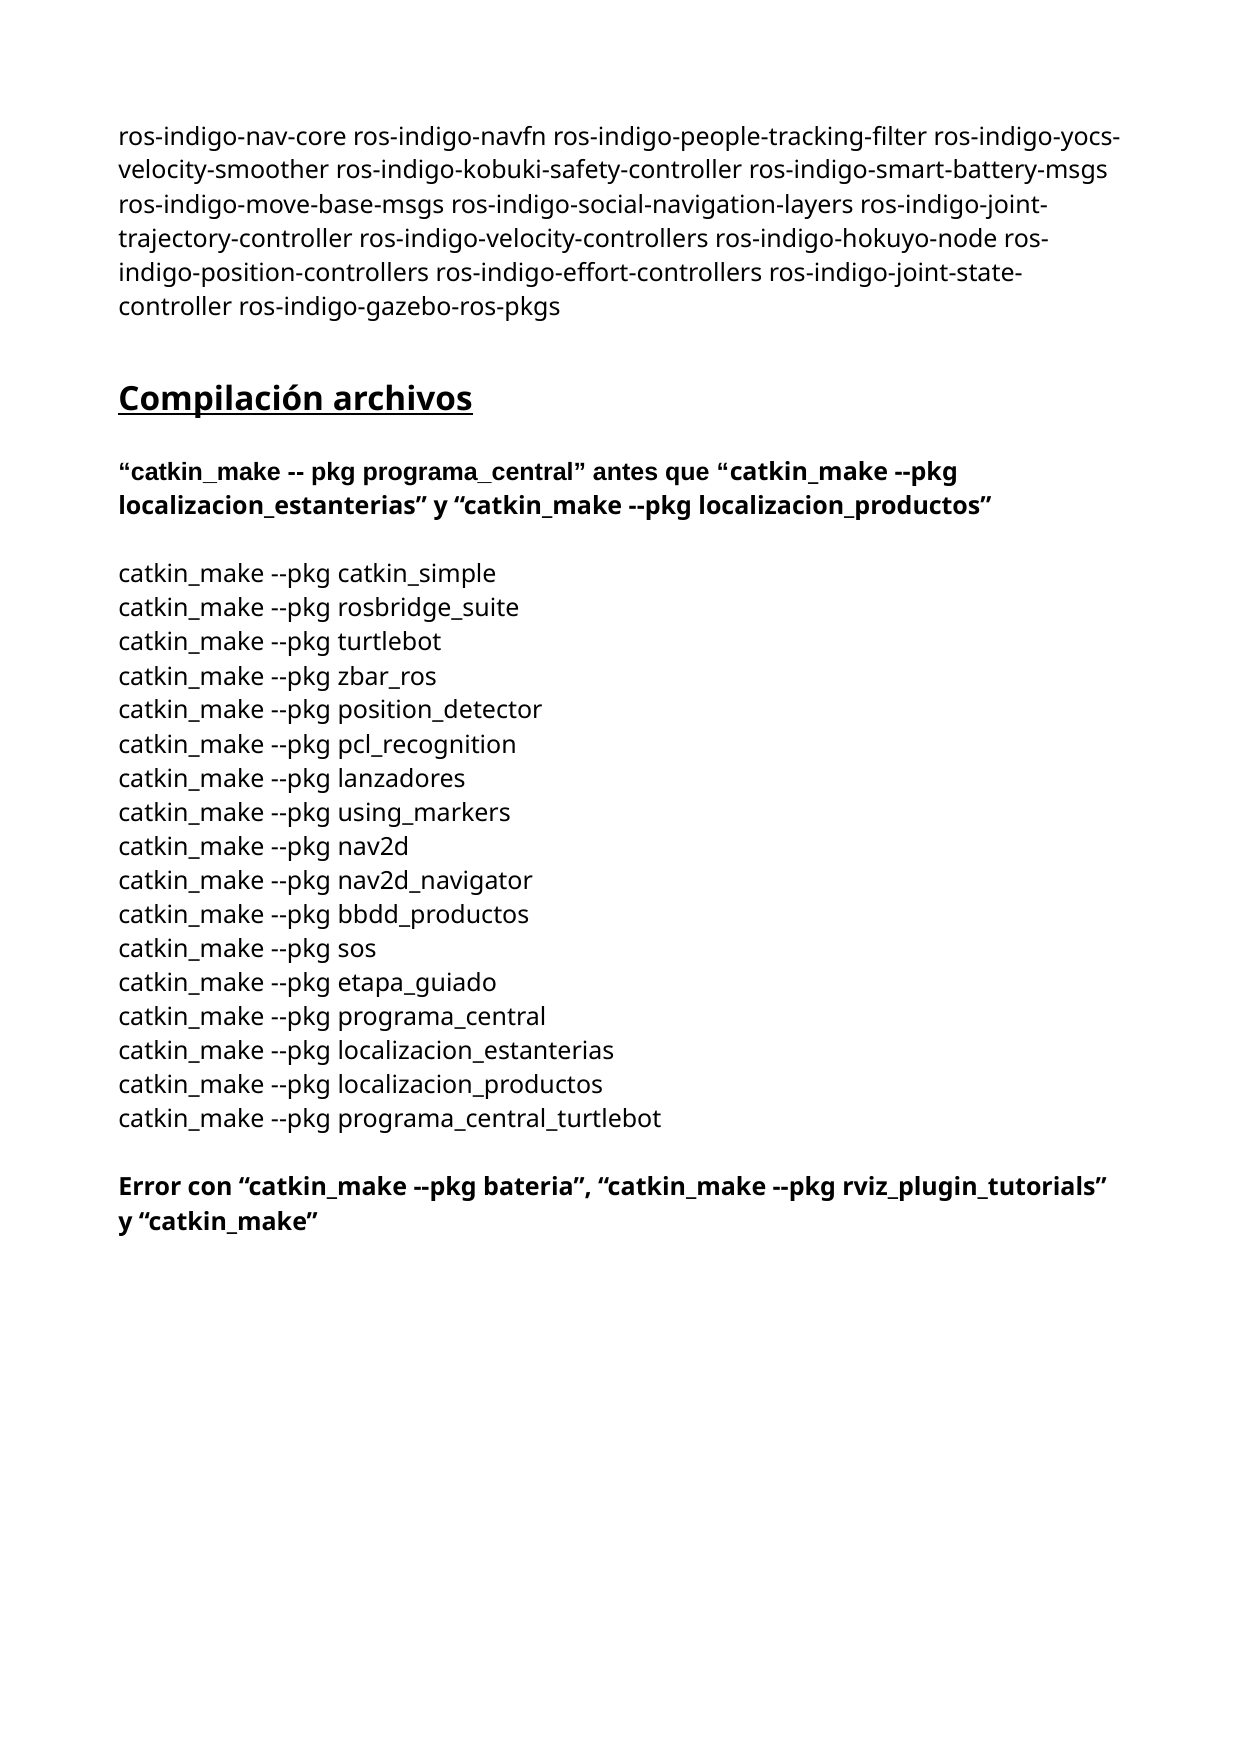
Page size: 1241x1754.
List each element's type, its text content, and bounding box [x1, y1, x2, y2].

list catkin_make --pkg etapa_guiado [118, 965, 1122, 999]
list catkin_make --pkg nav2d_navigator [118, 862, 1122, 897]
list catkin_make --pkg catkin_simple [118, 556, 1122, 590]
list catkin_make --pkg localizacion_productos [118, 1067, 1122, 1101]
list catkin_make --pkg using_markers [118, 794, 1122, 828]
list catkin_make --pkg pcl_recognition [118, 726, 1122, 760]
list catkin_make --pkg sos [118, 931, 1122, 965]
list catkin_make --pkg rosbridge_suite [118, 590, 1122, 624]
list catkin_make --pkg nav2d [118, 828, 1122, 862]
list catkin_make --pkg zbar_ros [118, 658, 1122, 692]
list catkin_make --pkg localizacion_estanterias [118, 1033, 1122, 1067]
text Compilación archivos [118, 374, 1122, 420]
text ros-indigo-nav-core ros-indigo-navfn ros-indigo-people-tracking-filter ros-indigo-yocs-velocity-smoother ros-indigo-kobuki-safety-controller ros-indigo-smart-battery-msgs ros-indigo-move-base-msgs ros-indigo-social-navigation-layers ros-indigo-joint-trajectory-controller ros-indigo-velocity-controllers ros-indigo-hokuyo-node ros-indigo-position-controllers ros-indigo-effort-controllers ros-indigo-joint-state-controller ros-indigo-gazebo-ros-pkgs [118, 118, 1122, 322]
list catkin_make --pkg programa_central_turtlebot [118, 1101, 1122, 1135]
list catkin_make --pkg position_detector [118, 692, 1122, 726]
list catkin_make --pkg turtlebot [118, 624, 1122, 658]
list “catkin_make -- pkg programa_central” antes que “catkin_make --pkg localizacion_estanterias” y “catkin_make --pkg localizacion_productos” [118, 454, 1122, 522]
list catkin_make --pkg lanzadores [118, 760, 1122, 794]
list catkin_make --pkg bbdd_productos [118, 897, 1122, 931]
list catkin_make --pkg programa_central [118, 999, 1122, 1033]
list Error con “catkin_make --pkg bateria”, “catkin_make --pkg rviz_plugin_tutorials” y “catkin_make” [118, 1169, 1122, 1237]
